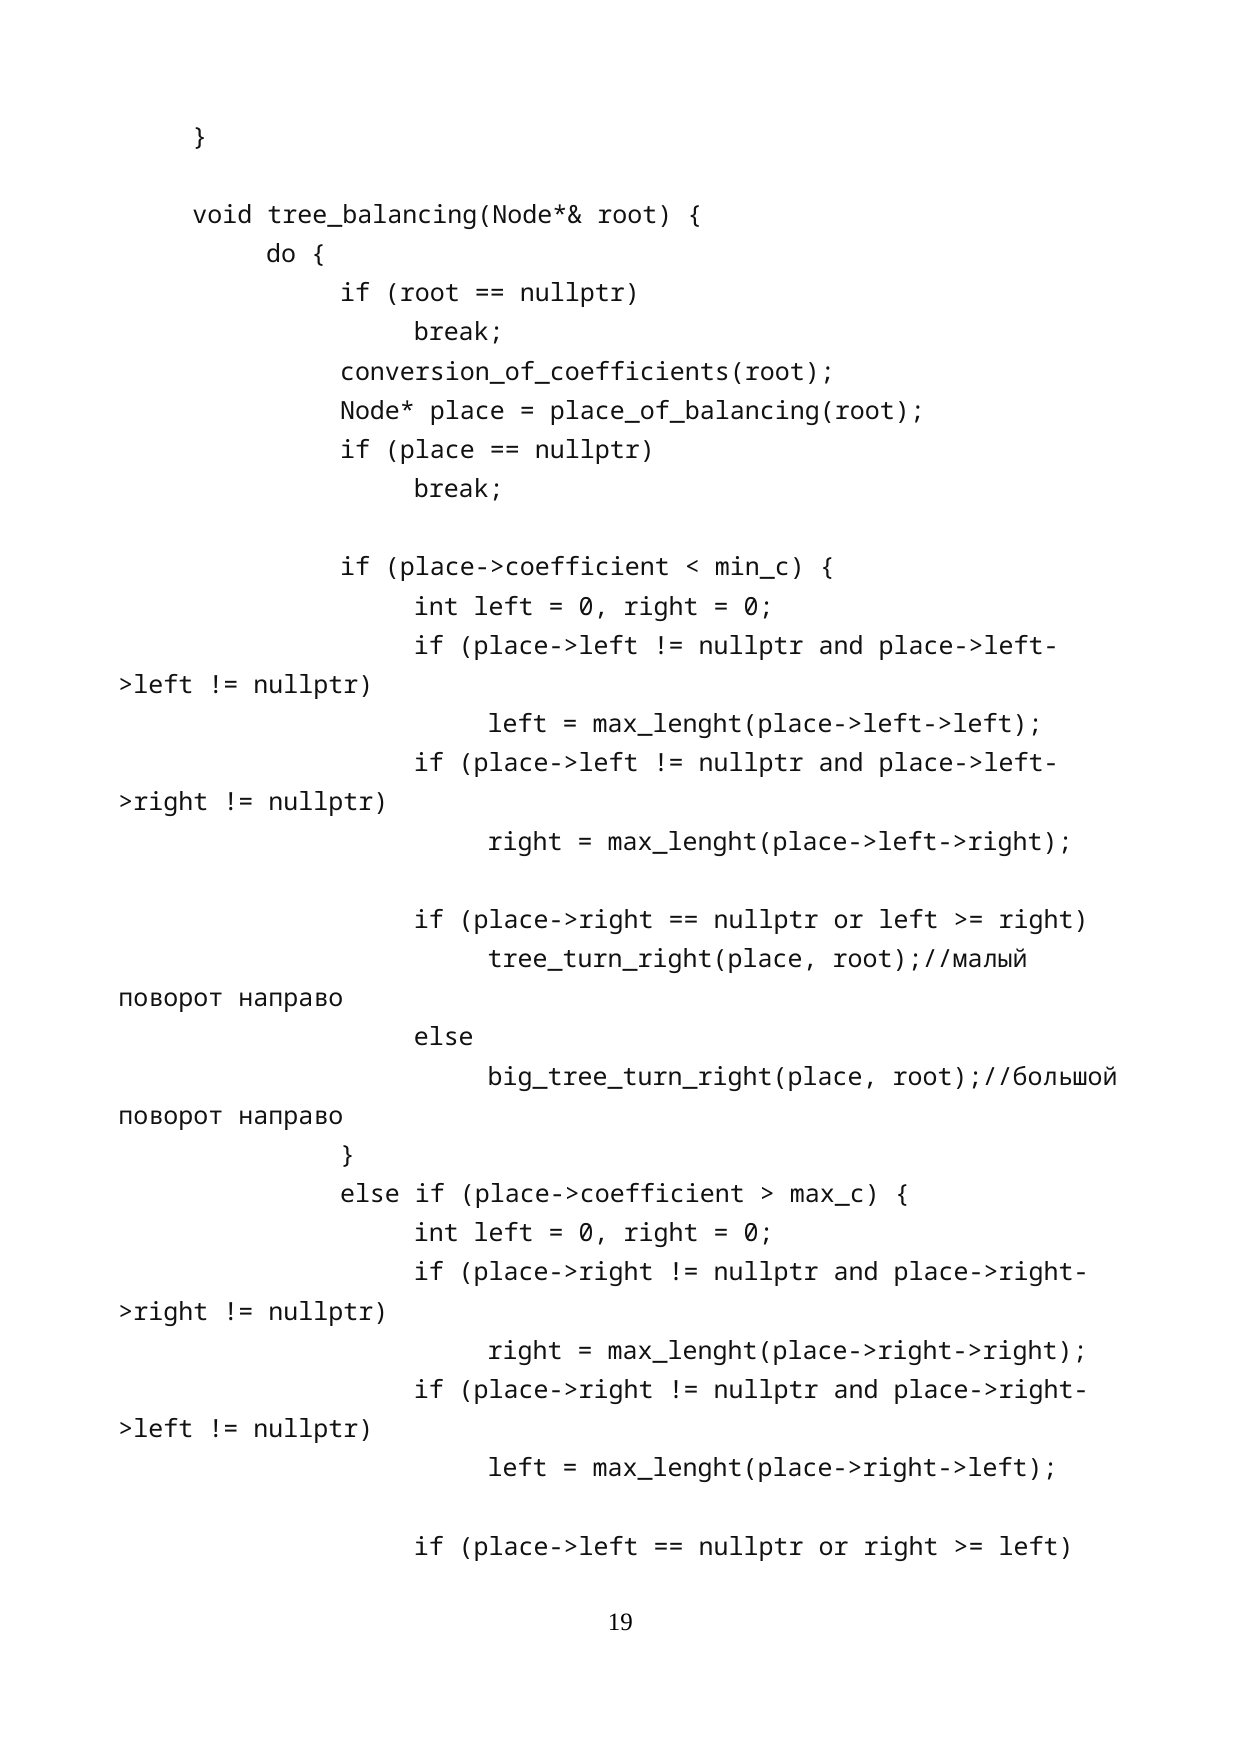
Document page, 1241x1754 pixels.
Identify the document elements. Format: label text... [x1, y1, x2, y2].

text right = max_lenght(place->right->right); [118, 1332, 1122, 1366]
text conversion_of_coefficients(root); [118, 353, 1122, 387]
text do { [118, 236, 1122, 270]
text else if (place->coefficient > max_c) { [118, 1176, 1122, 1210]
text left = max_lenght(place->right->left); [118, 1450, 1122, 1484]
text Node* place = place_of_balancing(root); [118, 392, 1122, 426]
text if (place->left == nullptr or right >= left) [118, 1528, 1122, 1562]
text } [118, 1136, 1122, 1171]
text int left = 0, right = 0; [118, 1215, 1122, 1249]
text if (root == nullptr) [118, 275, 1122, 309]
text if (place->left != nullptr and place->left->right != nullptr) [118, 745, 1122, 818]
text left = max_lenght(place->left->left); [118, 706, 1122, 740]
text right = max_lenght(place->left->right); [118, 823, 1122, 857]
text if (place->right != nullptr and place->right->left != nullptr) [118, 1371, 1122, 1445]
text } [118, 118, 1122, 152]
text if (place->right != nullptr and place->right->right != nullptr) [118, 1254, 1122, 1327]
text big_tree_turn_right(place, root);//большой поворот направо [118, 1058, 1122, 1131]
text void tree_balancing(Node*& root) { [118, 196, 1122, 231]
text if (place->coefficient < min_c) { [118, 549, 1122, 583]
text break; [118, 314, 1122, 348]
text int left = 0, right = 0; [118, 588, 1122, 622]
text tree_turn_right(place, root);//малый поворот направо [118, 941, 1122, 1014]
text if (place->left != nullptr and place->left->left != nullptr) [118, 627, 1122, 701]
text else [118, 1019, 1122, 1053]
text break; [118, 471, 1122, 505]
text if (place == nullptr) [118, 431, 1122, 466]
text if (place->right == nullptr or left >= right) [118, 901, 1122, 936]
